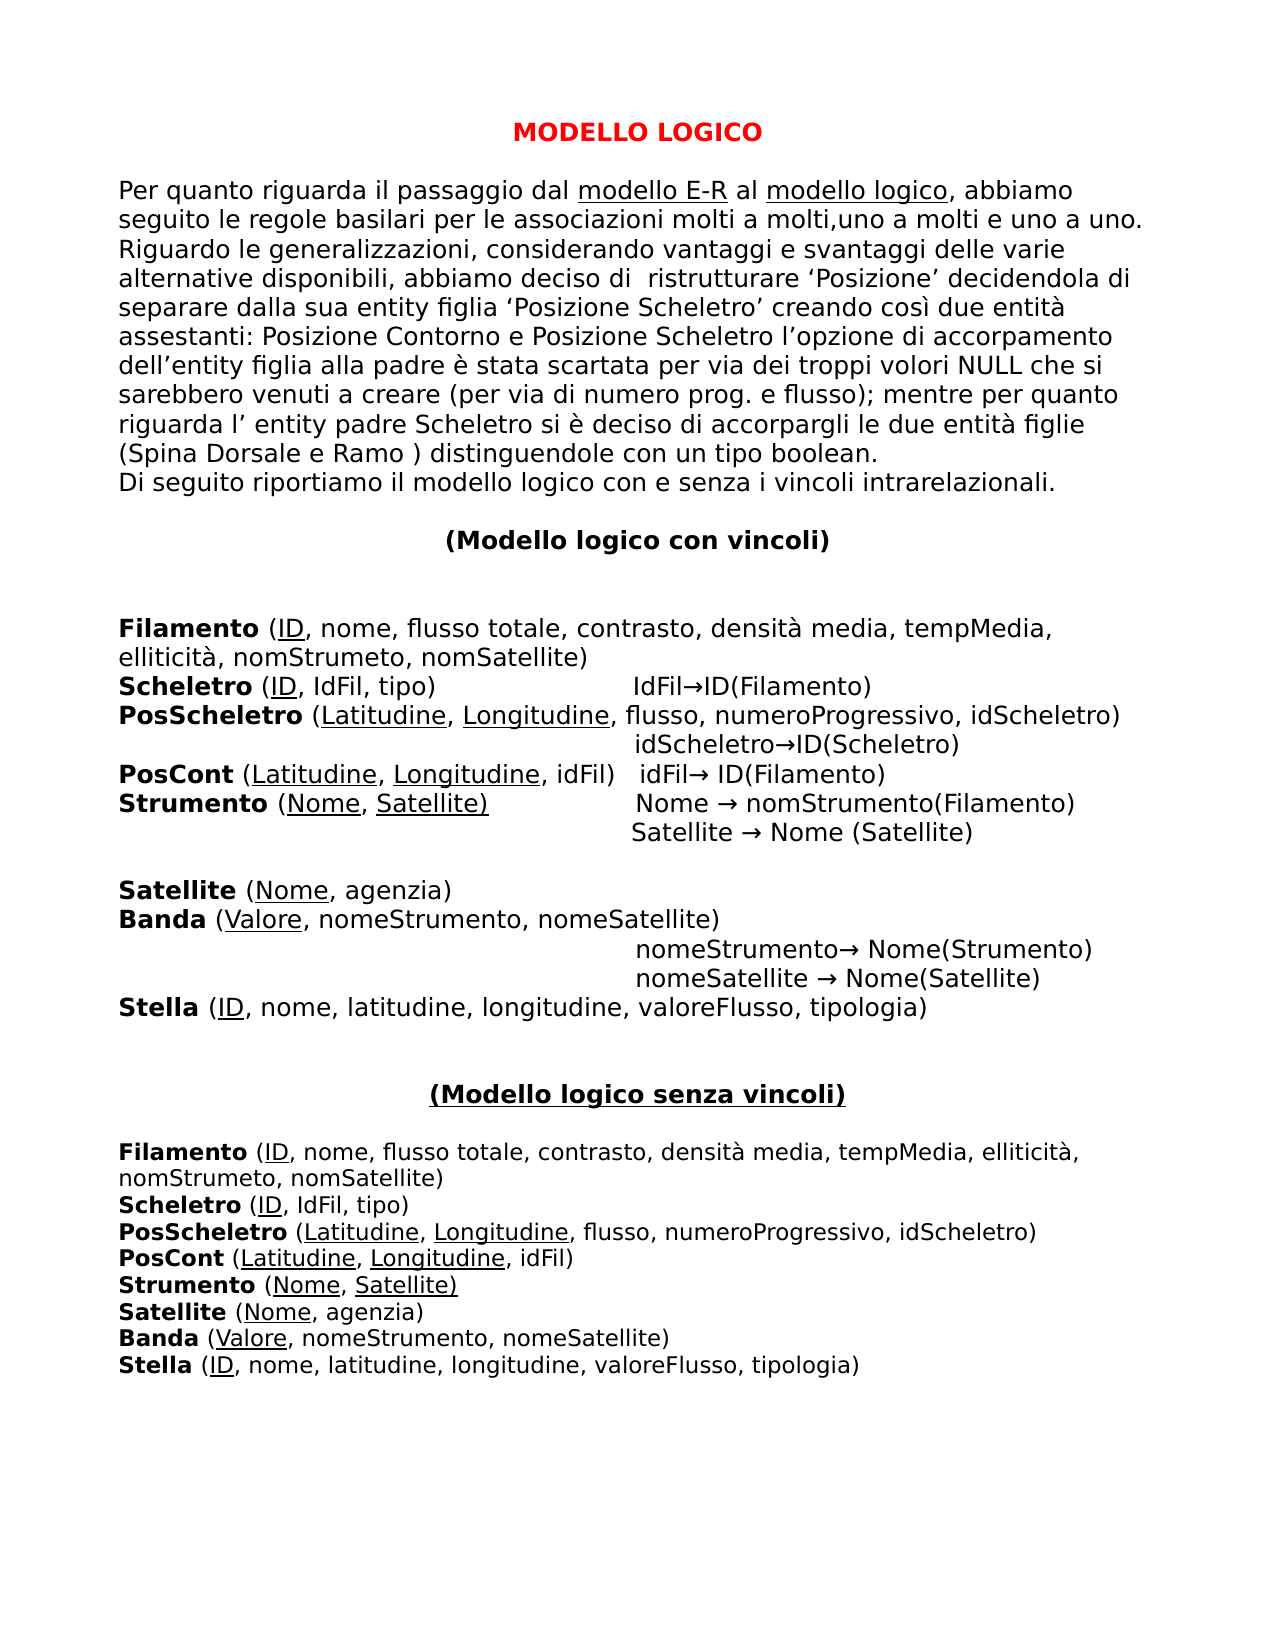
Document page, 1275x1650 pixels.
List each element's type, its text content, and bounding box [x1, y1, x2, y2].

text Scheletro (ID, IdFil, tipo) IdFil→ID(Filamento) [118, 672, 1157, 701]
text PosCont (Latitudine, Longitudine, idFil) [118, 1246, 1157, 1272]
text Banda (Valore, nomeStrumento, nomeSatellite) [118, 1326, 1157, 1352]
text nomeSatellite → Nome(Satellite) [118, 964, 1157, 993]
text Filamento (ID, nome, flusso totale, contrasto, densità media, tempMedia, elliticità, nomStrumeto, nomSatellite) [118, 1139, 1157, 1192]
text Strumento (Nome, Satellite) Nome → nomStrumento(Filamento) [118, 789, 1157, 818]
text PosScheletro (Latitudine, Longitudine, flusso, numeroProgressivo, idScheletro) [118, 1219, 1157, 1246]
text Riguardo le generalizzazioni, considerando vantaggi e svantaggi delle varie alternative disponibili, abbiamo deciso di ristrutturare ‘Posizione’ decidendola di separare dalla sua entity figlia ‘Posizione Scheletro’ creando così due entità assestanti: Posizione Contorno e Posizione Scheletro l’opzione di accorpamento dell’entity figlia alla padre è stata scartata per via dei troppi volori NULL che si sarebbero venuti a creare (per via di numero prog. e flusso); mentre per quanto riguarda l’ entity padre Scheletro si è deciso di accorpargli le due entità figlie (Spina Dorsale e Ramo ) distinguendole con un tipo boolean. [118, 235, 1157, 468]
text Satellite → Nome (Satellite) [118, 818, 1157, 847]
text (Modello logico con vincoli) [118, 526, 1157, 556]
text Satellite (Nome, agenzia) [118, 1299, 1157, 1326]
text Filamento (ID, nome, flusso totale, contrasto, densità media, tempMedia, elliticità, nomStrumeto, nomSatellite) [118, 614, 1157, 672]
text Stella (ID, nome, latitudine, longitudine, valoreFlusso, tipologia) [118, 1352, 1157, 1379]
text nomeStrumento→ Nome(Strumento) [118, 935, 1157, 964]
text (Modello logico senza vincoli) [118, 1081, 1157, 1110]
text Banda (Valore, nomeStrumento, nomeSatellite) [118, 906, 1157, 935]
text PosCont (Latitudine, Longitudine, idFil) idFil→ ID(Filamento) [118, 760, 1157, 789]
text Per quanto riguarda il passaggio dal modello E-R al modello logico, abbiamo seguito le regole basilari per le associazioni molti a molti,uno a molti e uno a uno. [118, 176, 1157, 235]
text PosScheletro (Latitudine, Longitudine, flusso, numeroProgressivo, idScheletro) idScheletro→ID(Scheletro) [118, 701, 1157, 760]
text Satellite (Nome, agenzia) [118, 876, 1157, 906]
text MODELLO LOGICO [118, 118, 1157, 147]
text Di seguito riportiamo il modello logico con e senza i vincoli intrarelazionali. [118, 468, 1157, 497]
text Strumento (Nome, Satellite) [118, 1272, 1157, 1299]
text Stella (ID, nome, latitudine, longitudine, valoreFlusso, tipologia) [118, 993, 1157, 1022]
text Scheletro (ID, IdFil, tipo) [118, 1192, 1157, 1219]
